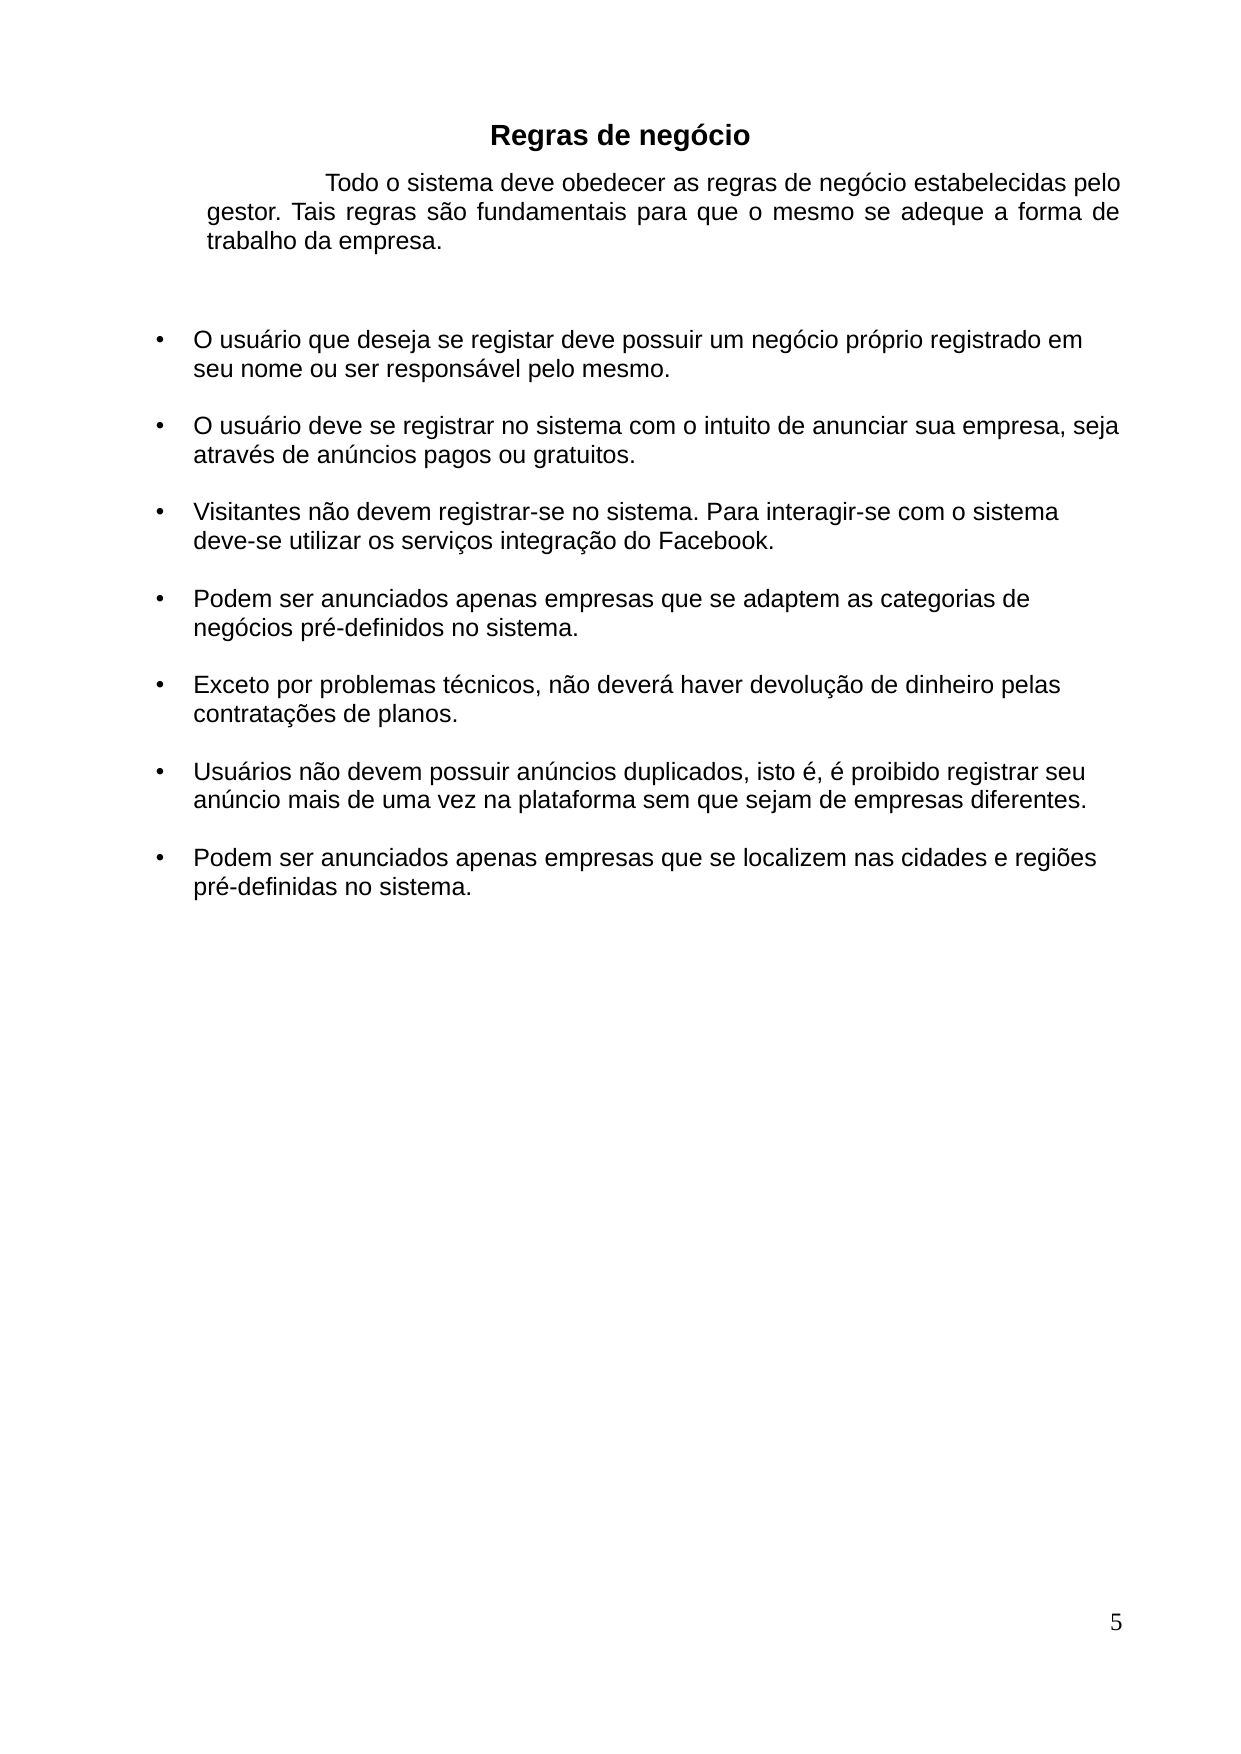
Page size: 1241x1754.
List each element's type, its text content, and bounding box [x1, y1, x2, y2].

list Visitantes não devem registrar-se no sistema. Para interagir-se com o sistema deve-se utilizar os serviços integração do Facebook. [156, 497, 1122, 555]
list O usuário que deseja se registar deve possuir um negócio próprio registrado em seu nome ou ser responsável pelo mesmo. [156, 325, 1122, 382]
list Exceto por problemas técnicos, não deverá haver devolução de dinheiro pelas contratações de planos. [156, 670, 1122, 728]
list Podem ser anunciados apenas empresas que se localizem nas cidades e regiões pré-definidas no sistema. [156, 843, 1122, 900]
text Regras de negócio [118, 118, 1122, 152]
text Todo o sistema deve obedecer as regras de negócio estabelecidas pelo gestor. Tais regras são fundamentais para que o mesmo se adeque a forma de trabalho da empresa. [207, 168, 1122, 255]
list Usuários não devem possuir anúncios duplicados, isto é, é proibido registrar seu anúncio mais de uma vez na plataforma sem que sejam de empresas diferentes. [156, 756, 1122, 814]
list Podem ser anunciados apenas empresas que se adaptem as categorias de negócios pré-definidos no sistema. [156, 584, 1122, 641]
list O usuário deve se registrar no sistema com o intuito de anunciar sua empresa, seja através de anúncios pagos ou gratuitos. [156, 411, 1122, 469]
